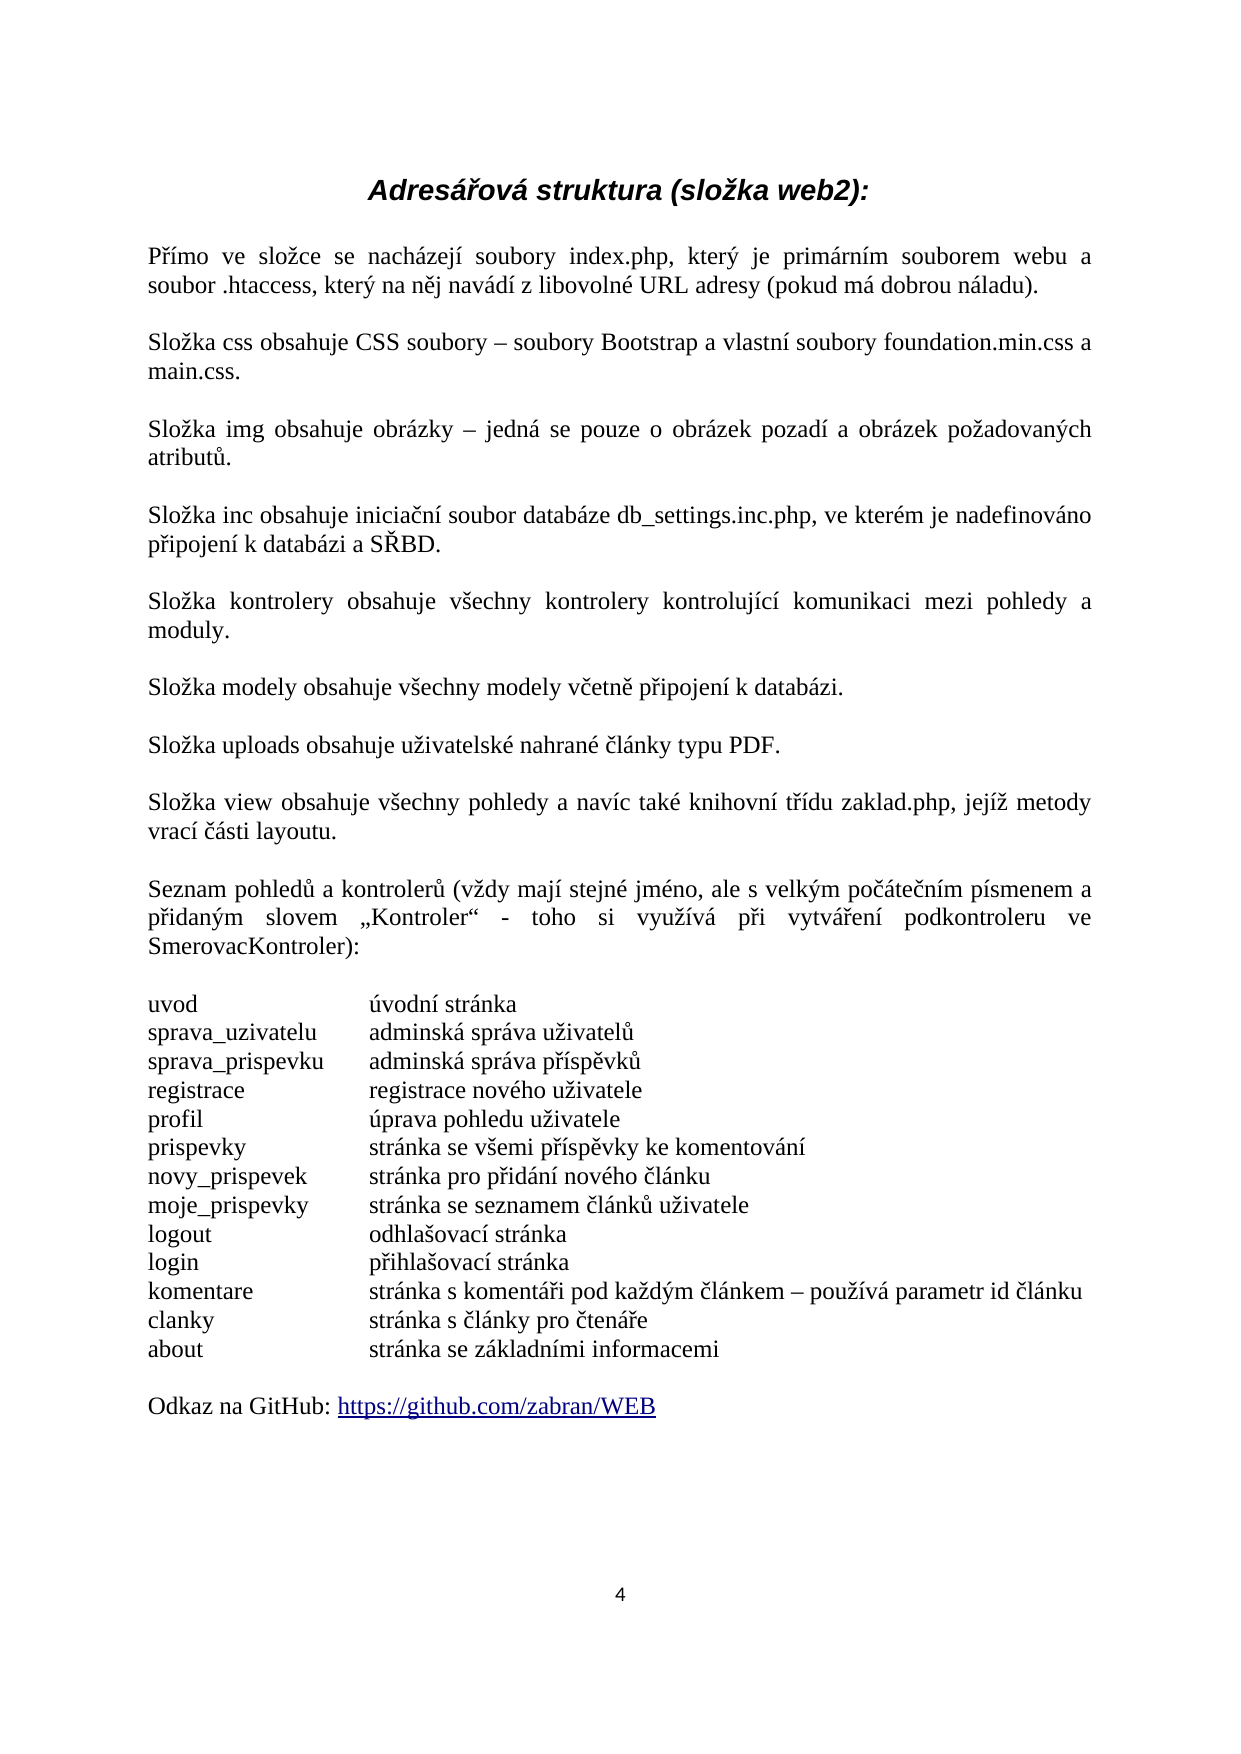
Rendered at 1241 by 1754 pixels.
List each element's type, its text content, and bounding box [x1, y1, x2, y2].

text sprava_uzivatelu adminská správa uživatelů [148, 1017, 1093, 1046]
text Složka inc obsahuje iniciační soubor databáze db_settings.inc.php, ve kterém je nadefinováno připojení k databázi a SŘBD. [148, 500, 1093, 557]
text novy_prispevek stránka pro přidání nového článku [148, 1161, 1093, 1190]
text Složka kontrolery obsahuje všechny kontrolery kontrolující komunikaci mezi pohledy a moduly. [148, 586, 1093, 644]
text uvod úvodní stránka [148, 989, 1093, 1017]
text Složka css obsahuje CSS soubory – soubory Bootstrap a vlastní soubory foundation.min.css a main.css. [148, 327, 1093, 385]
text Složka modely obsahuje všechny modely včetně připojení k databázi. [148, 672, 1093, 701]
text sprava_prispevku adminská správa příspěvků [148, 1046, 1093, 1075]
text Odkaz na GitHub: https://github.com/zabran/WEB [148, 1391, 1093, 1420]
subtitle Adresářová struktura (složka web2): [148, 173, 1093, 206]
text Seznam pohledů a kontrolerů (vždy mají stejné jméno, ale s velkým počátečním písmenem a přidaným slovem „Kontroler“ - toho si využívá při vytváření podkontroleru ve SmerovacKontroler): [148, 874, 1093, 960]
text Přímo ve složce se nacházejí soubory index.php, který je primárním souborem webu a soubor .htaccess, který na něj navádí z libovolné URL adresy (pokud má dobrou náladu). [148, 241, 1093, 299]
text komentare stránka s komentáři pod každým článkem – používá parametr id článku [148, 1276, 1093, 1305]
text Složka view obsahuje všechny pohledy a navíc také knihovní třídu zaklad.php, jejíž metody vrací části layoutu. [148, 787, 1093, 845]
text clanky stránka s články pro čtenáře [148, 1305, 1093, 1334]
text profil úprava pohledu uživatele [148, 1104, 1093, 1132]
text prispevky stránka se všemi příspěvky ke komentování [148, 1132, 1093, 1161]
text moje_prispevky stránka se seznamem článků uživatele [148, 1190, 1093, 1219]
text Složka img obsahuje obrázky – jedná se pouze o obrázek pozadí a obrázek požadovaných atributů. [148, 414, 1093, 471]
text logout odhlašovací stránka [148, 1219, 1093, 1247]
text login přihlašovací stránka [148, 1247, 1093, 1276]
text registrace registrace nového uživatele [148, 1075, 1093, 1104]
text Složka uploads obsahuje uživatelské nahrané články typu PDF. [148, 730, 1093, 759]
text about stránka se základními informacemi [148, 1334, 1093, 1362]
